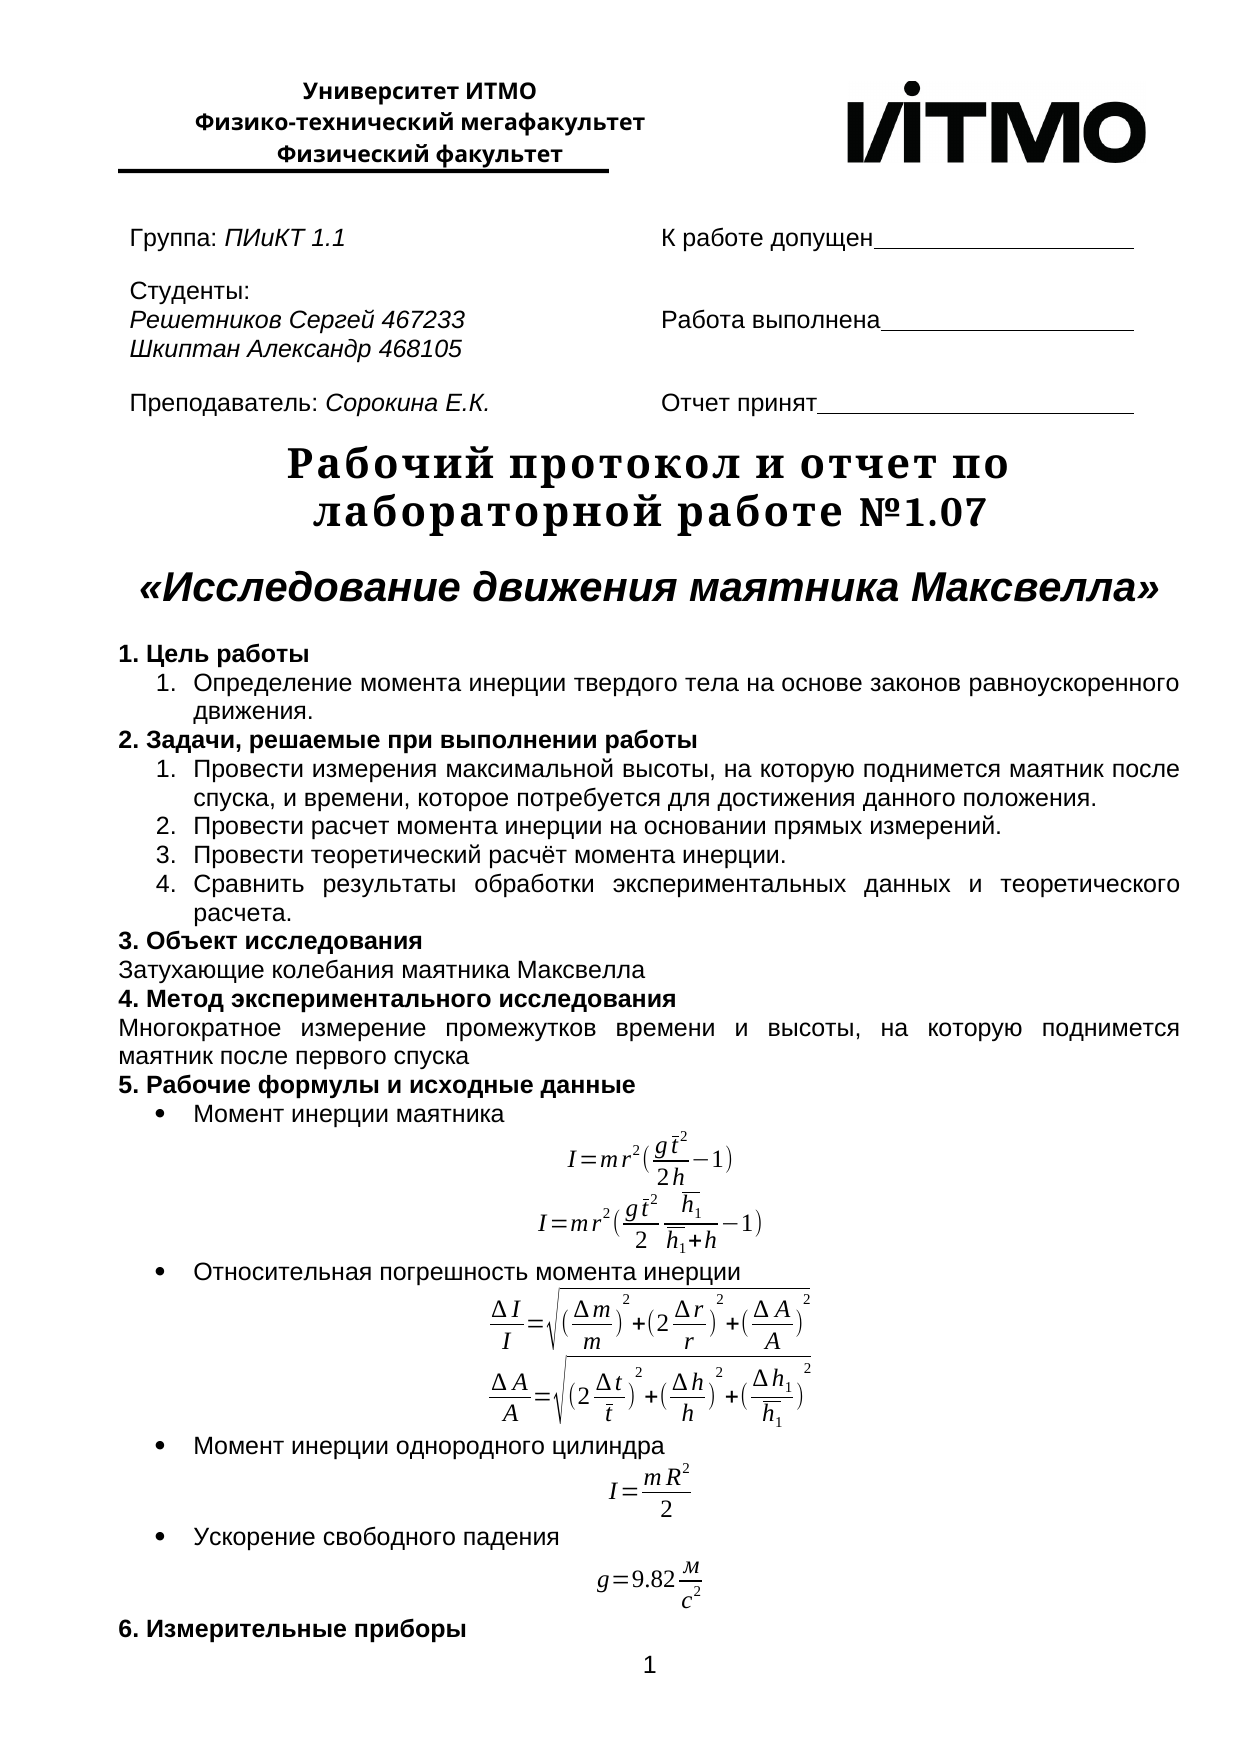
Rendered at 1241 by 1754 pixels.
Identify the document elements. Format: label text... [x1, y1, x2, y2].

table_cell Отчет принят [650, 363, 1181, 416]
text Затухающие колебания маятника Максвелла [118, 955, 1181, 984]
list Провести измерения максимальной высоты, на которую поднимется маятник после спуска, и времени, которое потребуется для достижения данного положения. [156, 754, 1181, 811]
list Провести теоретический расчёт момента инерции. [156, 840, 1181, 869]
table_cell Студенты: Решетников Сергей 467233 Шкиптан Александр 468105 [118, 251, 649, 363]
text 1. Цель работы [118, 639, 1181, 668]
list Провести расчет момента инерции на основании прямых измерений. [156, 811, 1181, 840]
list Определение момента инерции твердого тела на основе законов равноускоренного движения. [156, 668, 1181, 725]
text Рабочий протокол и отчет по лабораторной работе №1.07 [118, 441, 1181, 537]
text Многократное измерение промежутков времени и высоты, на которую поднимется маятник после первого спуска [118, 1013, 1181, 1070]
table_cell Преподаватель: Сорокина Е.К. [118, 363, 649, 416]
table_header Группа: ПИиКТ 1.1 [118, 198, 649, 251]
list Относительная погрешность момента инерции [156, 1257, 1181, 1286]
table_cell Работа выполнена [650, 251, 1181, 363]
text 5. Рабочие формулы и исходные данные [118, 1070, 1181, 1099]
list Момент инерции однородного цилиндра [156, 1431, 1181, 1459]
text 2. Задачи, решаемые при выполнении работы [118, 725, 1181, 754]
table_header К работе допущен [650, 198, 1181, 251]
text 6. Измерительные приборы [118, 1614, 1181, 1643]
list Ускорение свободного падения [156, 1522, 1181, 1551]
list Сравнить результаты обработки экспериментальных данных и теоретического расчета. [156, 869, 1181, 926]
list Момент инерции маятника [156, 1099, 1181, 1128]
picture [847, 81, 1146, 163]
text 3. Объект исследования [118, 926, 1181, 955]
text 4. Метод экспериментального исследования [118, 984, 1181, 1013]
text «Исследование движения маятника Максвелла» [118, 562, 1181, 610]
